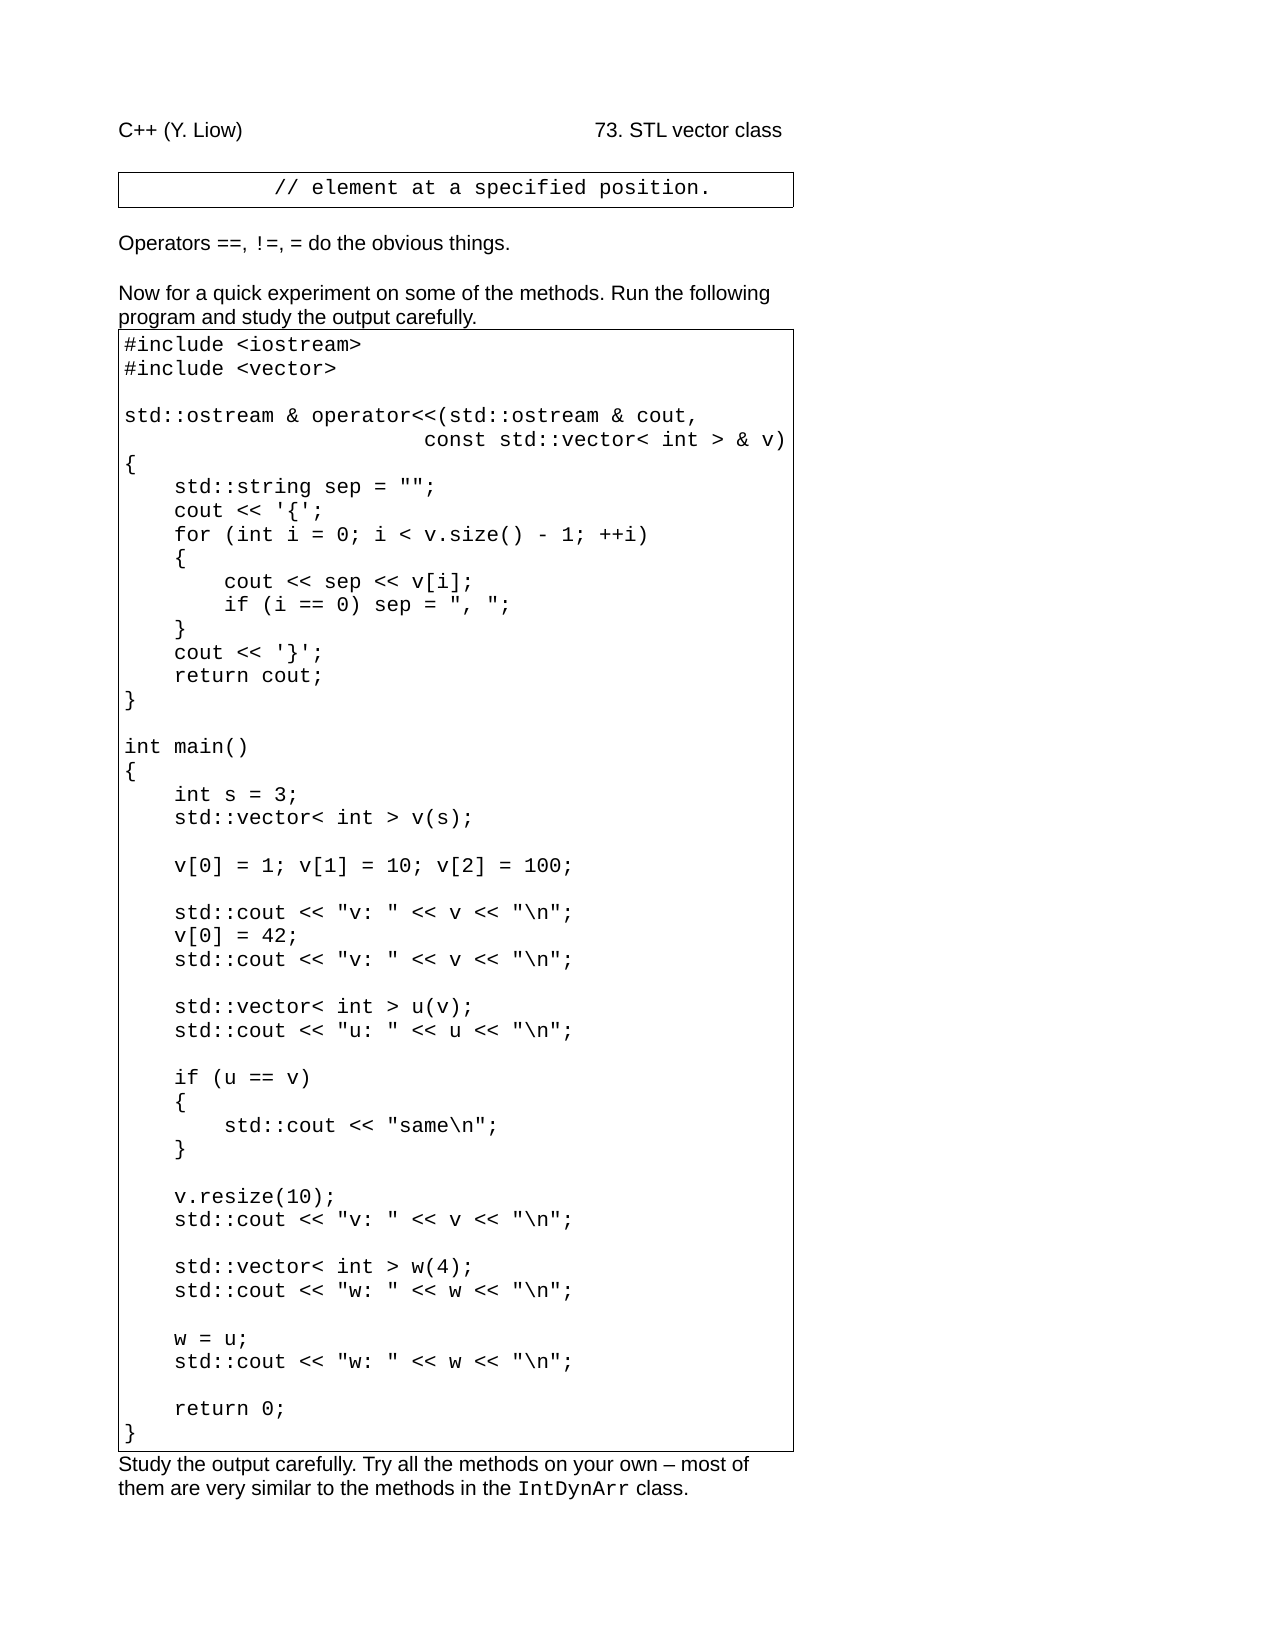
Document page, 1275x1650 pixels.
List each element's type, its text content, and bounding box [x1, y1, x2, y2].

text Operators ==, !=, = do the obvious things. [118, 231, 793, 257]
text Study the output carefully. Try all the methods on your own – most of them are very similar to the methods in the IntDynArr class. [118, 1452, 793, 1501]
table_header // element at a specified position. [119, 173, 793, 207]
text Now for a quick experiment on some of the methods. Run the following program and study the output carefully. [118, 281, 793, 328]
table_header #include <iostream> #include <vector> std::ostream & operator<<(std::ostream & cout, const std::vector< int > & v) { std::string sep = ""; cout << '{'; for (int i = 0; i < v.size() - 1; ++i) { cout << sep << v[i]; if (i == 0) sep = ", "; } cout << '}'; return cout; } int main() { int s = 3; std::vector< int > v(s); v[0] = 1; v[1] = 10; v[2] = 100; std::cout << "v: " << v << "\n"; v[0] = 42; std::cout << "v: " << v << "\n"; std::vector< int > u(v); std::cout << "u: " << u << "\n"; if (u == v) { std::cout << "same\n"; } v.resize(10); std::cout << "v: " << v << "\n"; std::vector< int > w(4); std::cout << "w: " << w << "\n"; w = u; std::cout << "w: " << w << "\n"; return 0; } [119, 330, 793, 1451]
